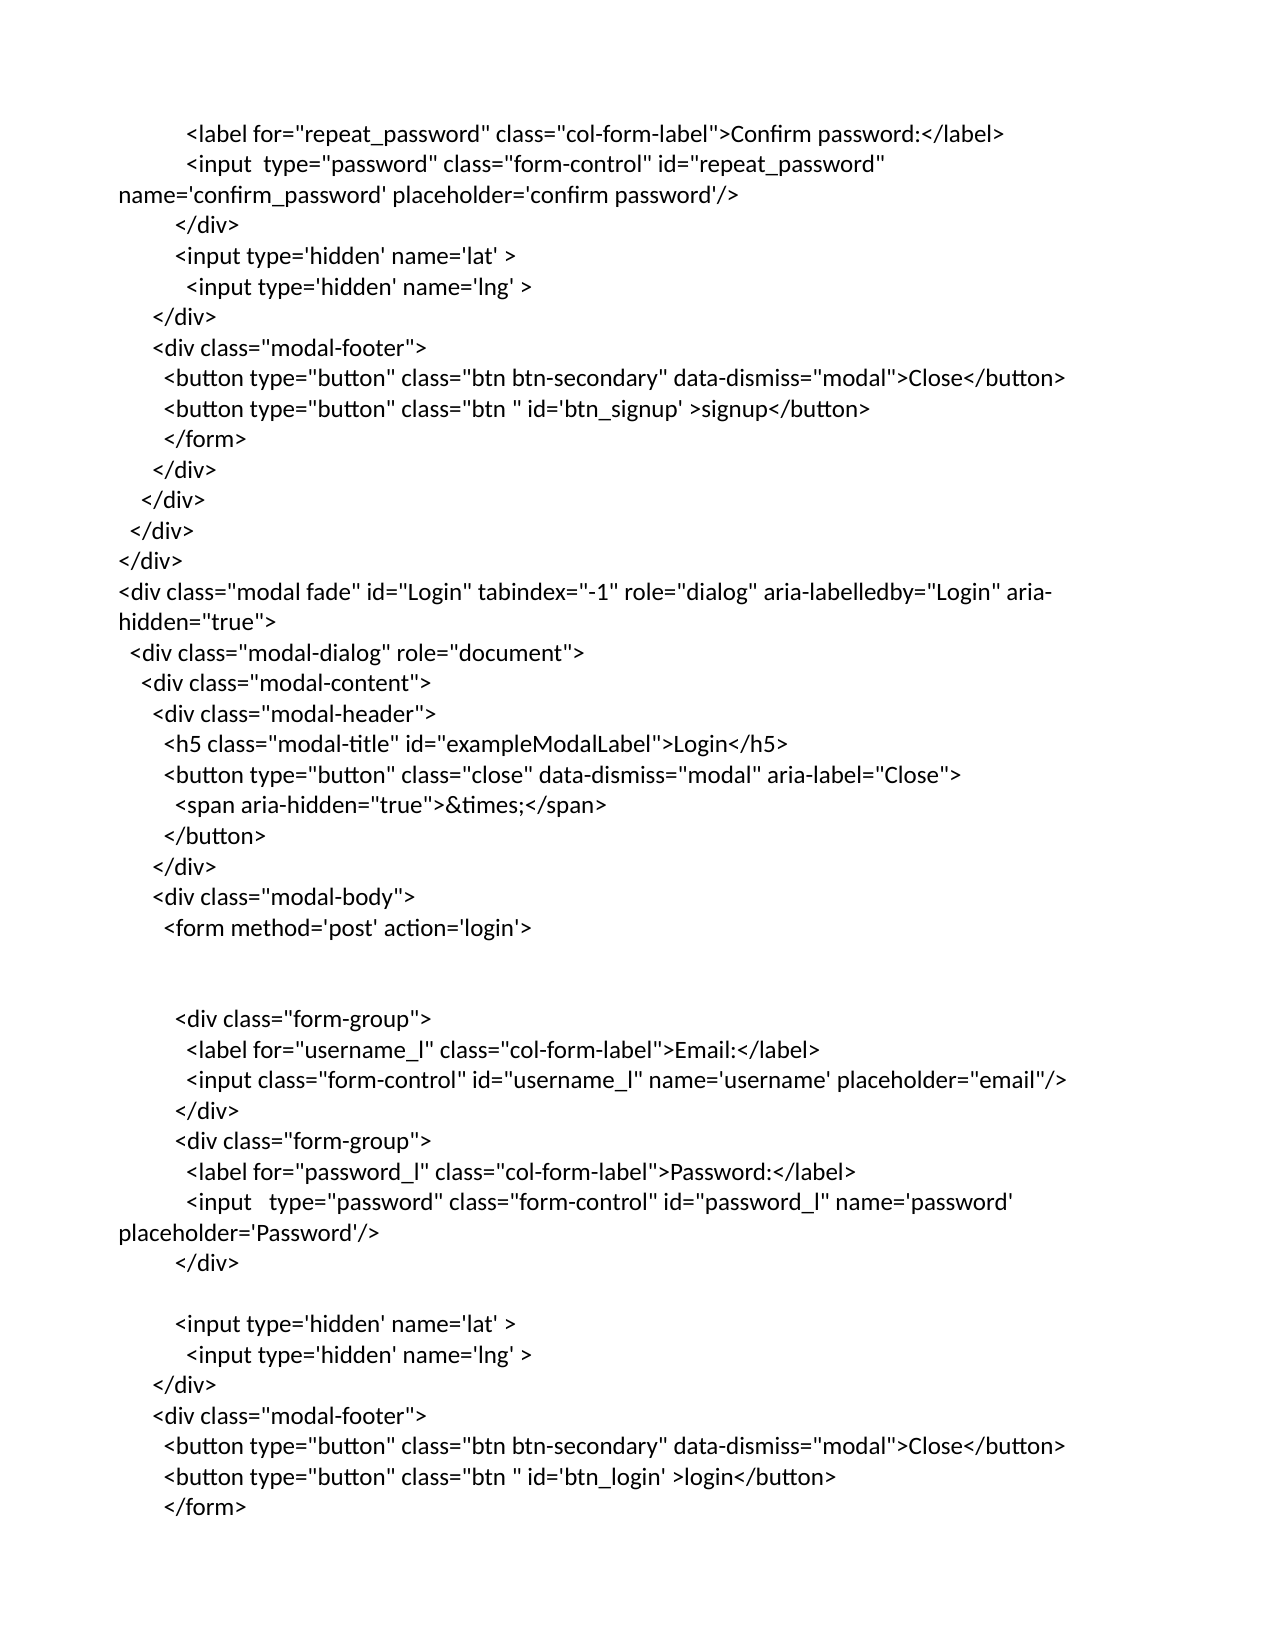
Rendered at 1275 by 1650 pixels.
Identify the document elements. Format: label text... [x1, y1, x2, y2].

text <div class="modal-footer"> [118, 332, 1157, 362]
text <button type="button" class="btn " id='btn_signup' >signup</button> [118, 393, 1157, 423]
text <div class="modal-body"> [118, 881, 1157, 912]
text <h5 class="modal-title" id="exampleModalLabel">Login</h5> [118, 728, 1157, 759]
text </div> [118, 454, 1157, 484]
text </button> [118, 820, 1157, 851]
text </div> [118, 851, 1157, 881]
text <div class="modal-footer"> [118, 1400, 1157, 1431]
text <div class="form-group"> [118, 1003, 1157, 1034]
text <label for="repeat_password" class="col-form-label">Confirm password:</label> [118, 118, 1157, 149]
text <input type='hidden' name='lng' > [118, 271, 1157, 301]
text <span aria-hidden="true">&times;</span> [118, 789, 1157, 820]
text <input type='hidden' name='lat' > [118, 1308, 1157, 1339]
text <input type='hidden' name='lat' > [118, 240, 1157, 271]
text </form> [118, 1492, 1157, 1522]
text <input type="password" class="form-control" id="password_l" name='password' placeholder='Password'/> [118, 1186, 1157, 1247]
text </div> [118, 1247, 1157, 1278]
text </div> [118, 545, 1157, 576]
text <button type="button" class="btn " id='btn_login' >login</button> [118, 1461, 1157, 1492]
text <button type="button" class="btn btn-secondary" data-dismiss="modal">Close</button> [118, 362, 1157, 393]
text <div class="form-group"> [118, 1125, 1157, 1156]
text </form> [118, 423, 1157, 454]
text <input type='hidden' name='lng' > [118, 1339, 1157, 1369]
text </div> [118, 484, 1157, 515]
text </div> [118, 1369, 1157, 1400]
text <label for="password_l" class="col-form-label">Password:</label> [118, 1156, 1157, 1186]
text <label for="username_l" class="col-form-label">Email:</label> [118, 1034, 1157, 1064]
text <div class="modal-content"> [118, 667, 1157, 698]
text <input type="password" class="form-control" id="repeat_password" name='confirm_password' placeholder='confirm password'/> [118, 149, 1157, 210]
text <div class="modal-dialog" role="document"> [118, 637, 1157, 667]
text </div> [118, 1095, 1157, 1125]
text <input class="form-control" id="username_l" name='username' placeholder="email"/> [118, 1064, 1157, 1095]
text </div> [118, 515, 1157, 545]
text <button type="button" class="btn btn-secondary" data-dismiss="modal">Close</button> [118, 1431, 1157, 1461]
text <div class="modal fade" id="Login" tabindex="-1" role="dialog" aria-labelledby="Login" aria-hidden="true"> [118, 576, 1157, 637]
text </div> [118, 301, 1157, 332]
text <button type="button" class="close" data-dismiss="modal" aria-label="Close"> [118, 759, 1157, 789]
text </div> [118, 210, 1157, 240]
text <div class="modal-header"> [118, 698, 1157, 728]
text <form method='post' action='login'> [118, 912, 1157, 942]
